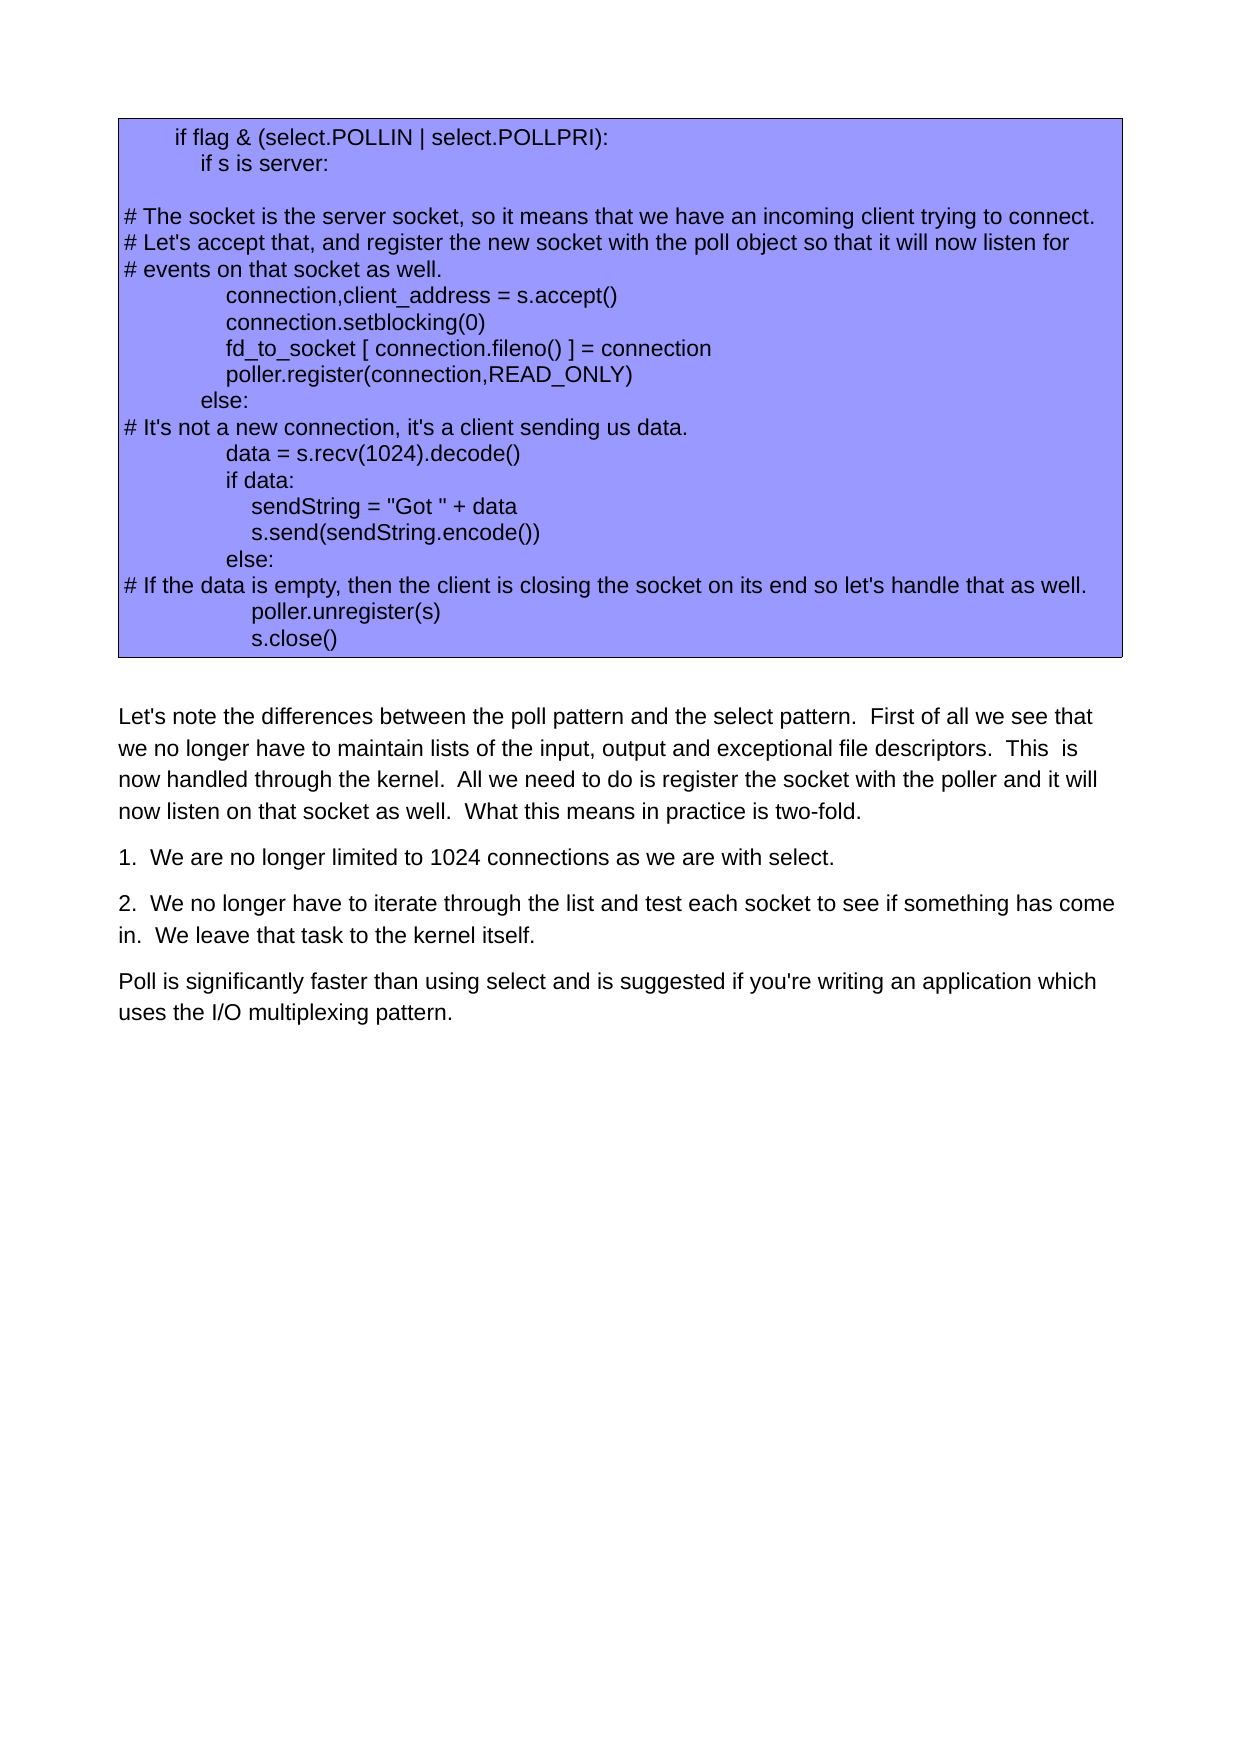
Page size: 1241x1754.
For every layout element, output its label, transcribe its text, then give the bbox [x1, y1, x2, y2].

table_header if flag & (select.POLLIN | select.POLLPRI): if s is server: # The socket is the server socket, so it means that we have an incoming client trying to connect. # Let's accept that, and register the new socket with the poll object so that it will now listen for # events on that socket as well. connection,client_address = s.accept() connection.setblocking(0) fd_to_socket [ connection.fileno() ] = connection poller.register(connection,READ_ONLY) else: # It's not a new connection, it's a client sending us data. data = s.recv(1024).decode() if data: sendString = "Got " + data s.send(sendString.encode()) else: # If the data is empty, then the client is closing the socket on its end so let's handle that as well. poller.unregister(s) s.close() [119, 119, 1122, 657]
subtitle Poll is significantly faster than using select and is suggested if you're writing an application which uses the I/O multiplexing pattern. [118, 968, 1122, 1026]
subtitle 1. We are no longer limited to 1024 connections as we are with select. [118, 844, 1122, 870]
subtitle 2. We no longer have to iterate through the list and test each socket to see if something has come in. We leave that task to the kernel itself. [118, 890, 1122, 948]
subtitle Let's note the differences between the poll pattern and the select pattern. First of all we see that we no longer have to maintain lists of the input, output and exceptional file descriptors. This is now handled through the kernel. All we need to do is register the socket with the poller and it will now listen on that socket as well. What this means in practice is two-fold. [118, 703, 1122, 824]
